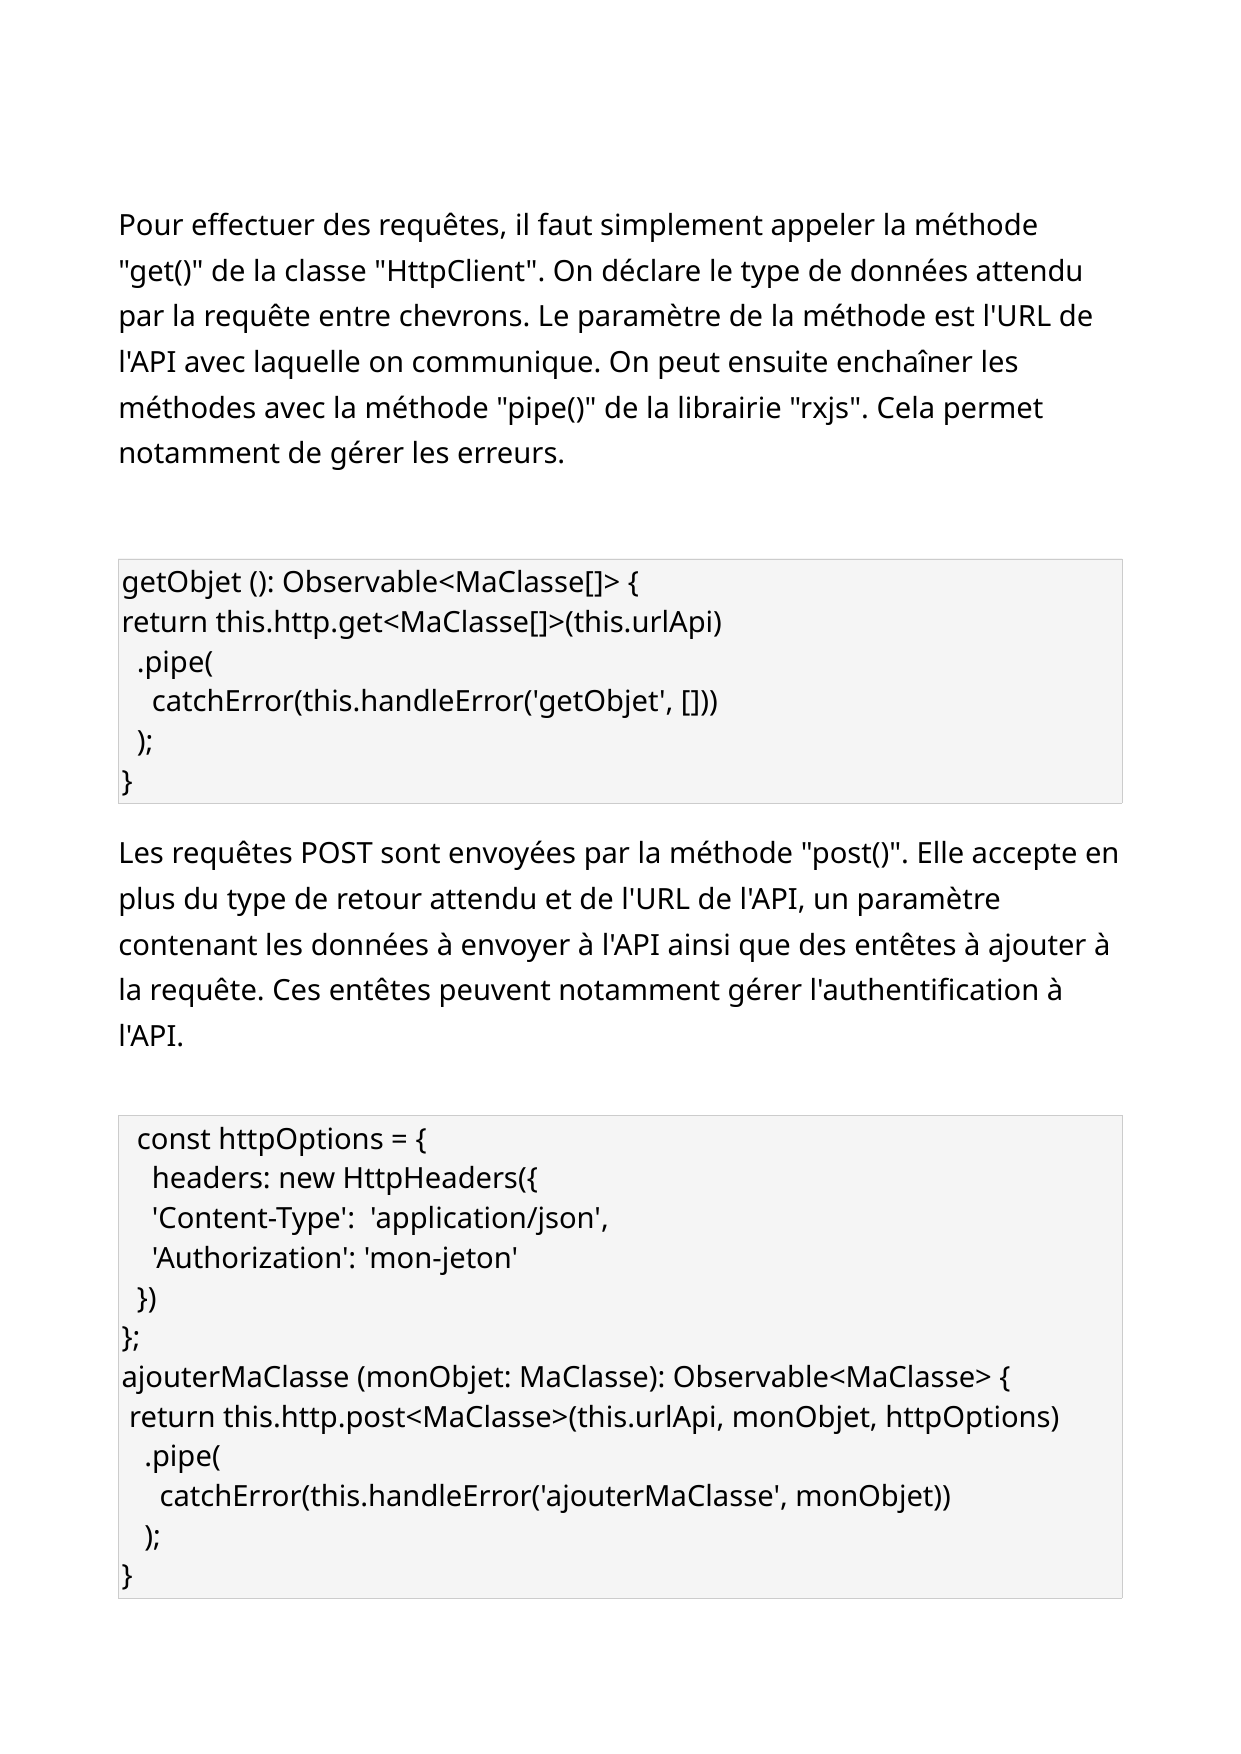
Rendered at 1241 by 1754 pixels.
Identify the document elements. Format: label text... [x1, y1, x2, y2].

text ); [119, 1512, 1122, 1551]
text Les requêtes POST sont envoyées par la méthode "post()". Elle accepte en plus du type de retour attendu et de l'URL de l'API, un paramètre contenant les données à envoyer à l'API ainsi que des entêtes à ajouter à la requête. Ces entêtes peuvent notamment gérer l'authentification à l'API. [118, 832, 1122, 1055]
text } [119, 757, 1122, 803]
text 'Content-Type': 'application/json', [119, 1194, 1122, 1234]
text }) [119, 1274, 1122, 1313]
text catchError(this.handleError('ajouterMaClasse', monObjet)) [119, 1472, 1122, 1512]
text return this.http.get<MaClasse[]>(this.urlApi) [119, 598, 1122, 638]
text Pour effectuer des requêtes, il faut simplement appeler la méthode "get()" de la classe "HttpClient". On déclare le type de données attendu par la requête entre chevrons. Le paramètre de la méthode est l'URL de l'API avec laquelle on communique. On peut ensuite enchaîner les méthodes avec la méthode "pipe()" de la librairie "rxjs". Cela permet notamment de gérer les erreurs. [118, 204, 1122, 472]
text getObjet (): Observable<MaClasse[]> { [119, 560, 1122, 598]
text 'Authorization': 'mon-jeton' [119, 1234, 1122, 1274]
text headers: new HttpHeaders({ [119, 1154, 1122, 1194]
text }; [119, 1313, 1122, 1353]
text .pipe( [119, 1432, 1122, 1472]
text } [119, 1551, 1122, 1598]
text ajouterMaClasse (monObjet: MaClasse): Observable<MaClasse> { [119, 1353, 1122, 1393]
text ); [119, 717, 1122, 757]
text const httpOptions = { [119, 1116, 1122, 1154]
text .pipe( [119, 638, 1122, 677]
text return this.http.post<MaClasse>(this.urlApi, monObjet, httpOptions) [119, 1393, 1122, 1432]
text catchError(this.handleError('getObjet', [])) [119, 677, 1122, 717]
